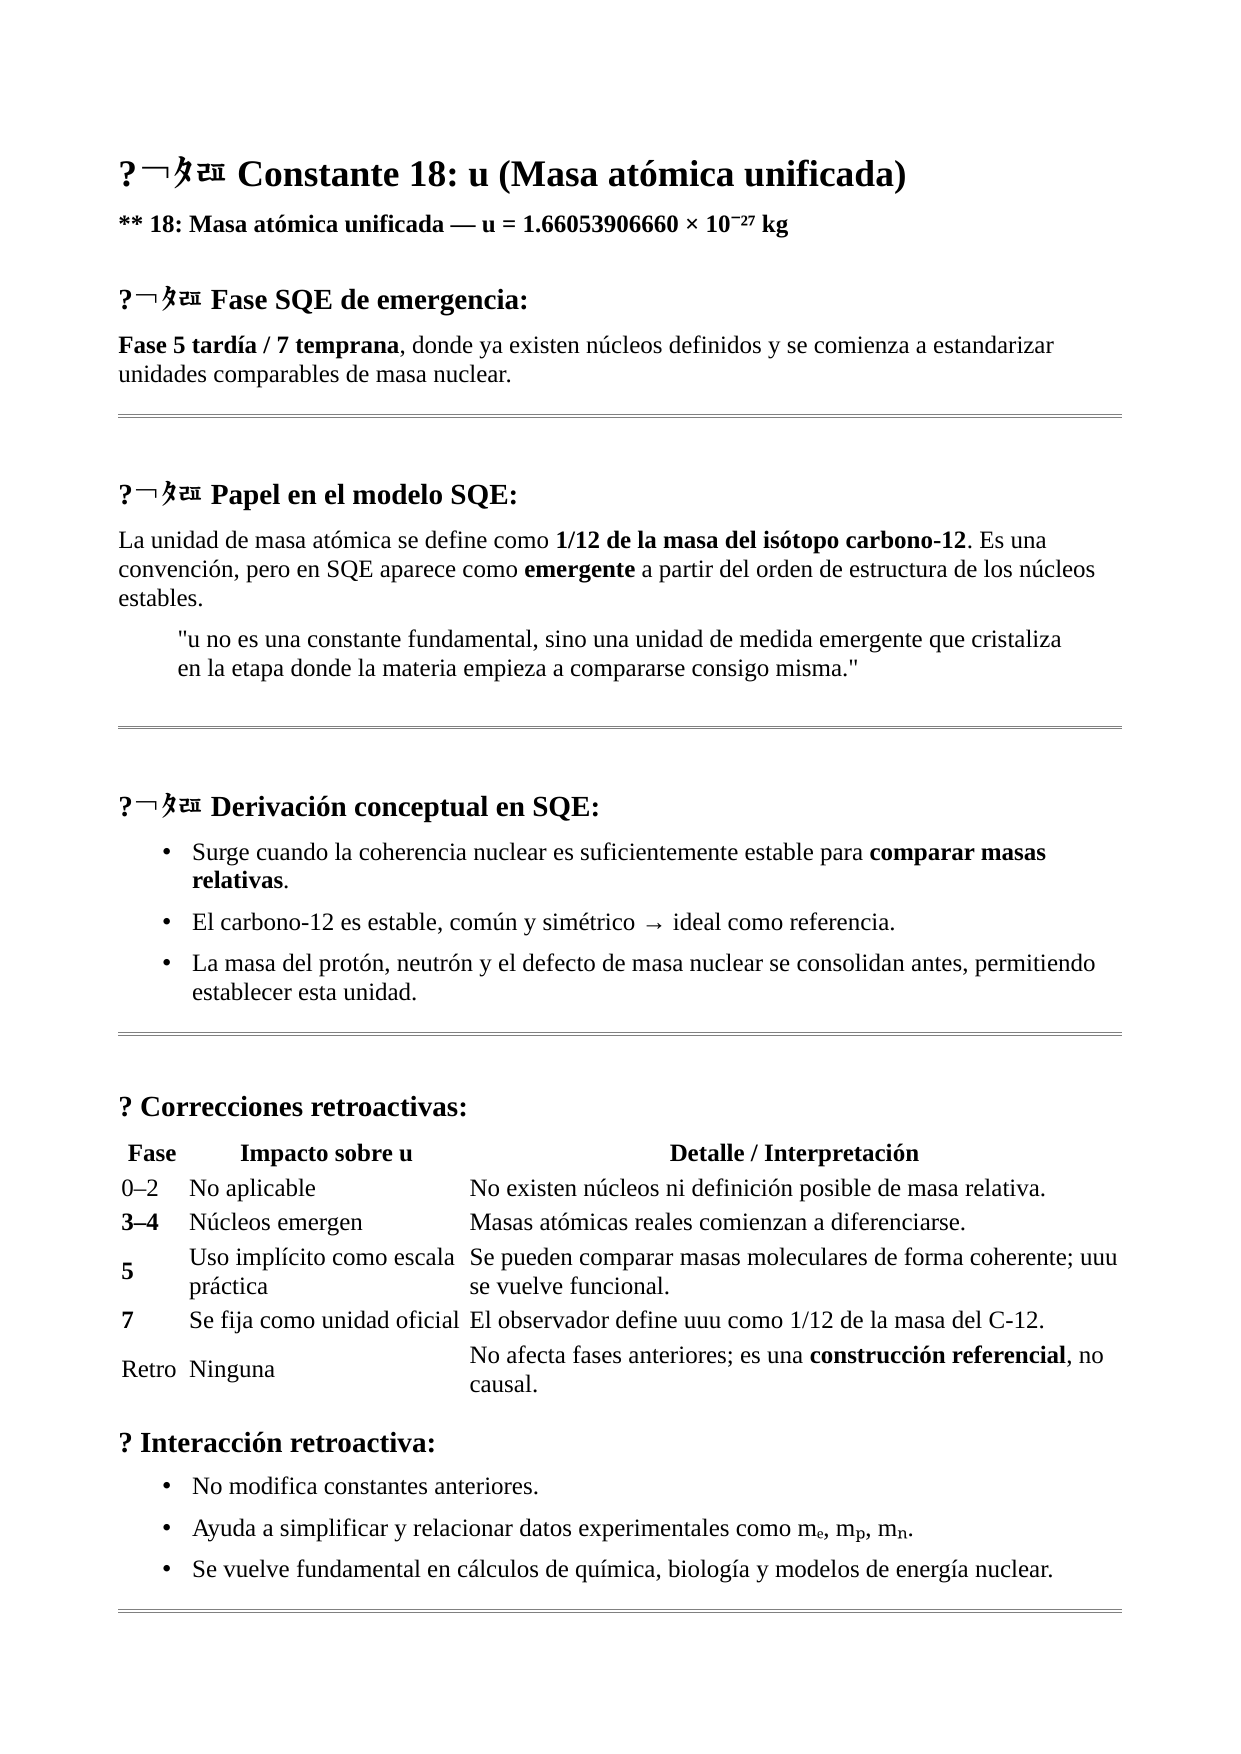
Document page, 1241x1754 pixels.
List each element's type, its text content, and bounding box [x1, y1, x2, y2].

text "u no es una constante fundamental, sino una unidad de medida emergente que cristaliza en la etapa donde la materia empieza a compararse consigo misma." [177, 624, 1063, 682]
subtitle ? Interacción retroactiva: [118, 1425, 1122, 1459]
table_cell 5 [118, 1239, 186, 1302]
table_cell No afecta fases anteriores; es una construcción referencial, no causal. [466, 1337, 1122, 1400]
list No modifica constantes anteriores. [162, 1471, 1122, 1500]
table_cell Se pueden comparar masas moleculares de forma coherente; uuu se vuelve funcional. [466, 1239, 1122, 1302]
table_cell Retro [118, 1337, 186, 1400]
table_cell 0–2 [118, 1170, 186, 1204]
text La unidad de masa atómica se define como 1/12 de la masa del isótopo carbono-12. Es una convención, pero en SQE aparece como emergente a partir del orden de estructura de los núcleos estables. [118, 526, 1122, 612]
table_cell 7 [118, 1303, 186, 1337]
table_cell No existen núcleos ni definición posible de masa relativa. [466, 1170, 1122, 1204]
table_cell Se fija como unidad oficial [186, 1303, 466, 1337]
text Fase 5 tardía / 7 temprana, donde ya existen núcleos definidos y se comienza a estandarizar unidades comparables de masa nuclear. [118, 330, 1122, 388]
table_cell 3–4 [118, 1205, 186, 1239]
table_header Fase [118, 1135, 186, 1170]
table_cell No aplicable [186, 1170, 466, 1204]
subtitle ?￢ﾀﾯConstante 18: u (Masa atómica unificada) [118, 143, 1122, 197]
text ** 18: Masa atómica unificada — u = 1.66053906660 × 10⁻²⁷ kg [118, 209, 1122, 238]
table_cell Ninguna [186, 1337, 466, 1400]
list Ayuda a simplificar y relacionar datos experimentales como mₑ, mₚ, mₙ. [162, 1513, 1122, 1541]
subtitle ? Correcciones retroactivas: [118, 1089, 1122, 1123]
table_header Detalle / Interpretación [466, 1135, 1122, 1170]
table_cell Masas atómicas reales comienzan a diferenciarse. [466, 1205, 1122, 1239]
table_cell Núcleos emergen [186, 1205, 466, 1239]
subtitle ?￢ﾀﾯPapel en el modelo SQE: [118, 471, 1122, 513]
table_header Impacto sobre u [186, 1135, 466, 1170]
table_cell El observador define uuu como 1/12 de la masa del C-12. [466, 1303, 1122, 1337]
list La masa del protón, neutrón y el defecto de masa nuclear se consolidan antes, permitiendo establecer esta unidad. [162, 948, 1122, 1006]
list El carbono-12 es estable, común y simétrico → ideal como referencia. [162, 907, 1122, 936]
subtitle ?￢ﾀﾯDerivación conceptual en SQE: [118, 782, 1122, 824]
table_cell Uso implícito como escala práctica [186, 1239, 466, 1302]
list Surge cuando la coherencia nuclear es suficientemente estable para comparar masas relativas. [162, 837, 1122, 894]
list Se vuelve fundamental en cálculos de química, biología y modelos de energía nuclear. [162, 1554, 1122, 1583]
subtitle ?￢ﾀﾯFase SQE de emergencia: [118, 276, 1122, 318]
